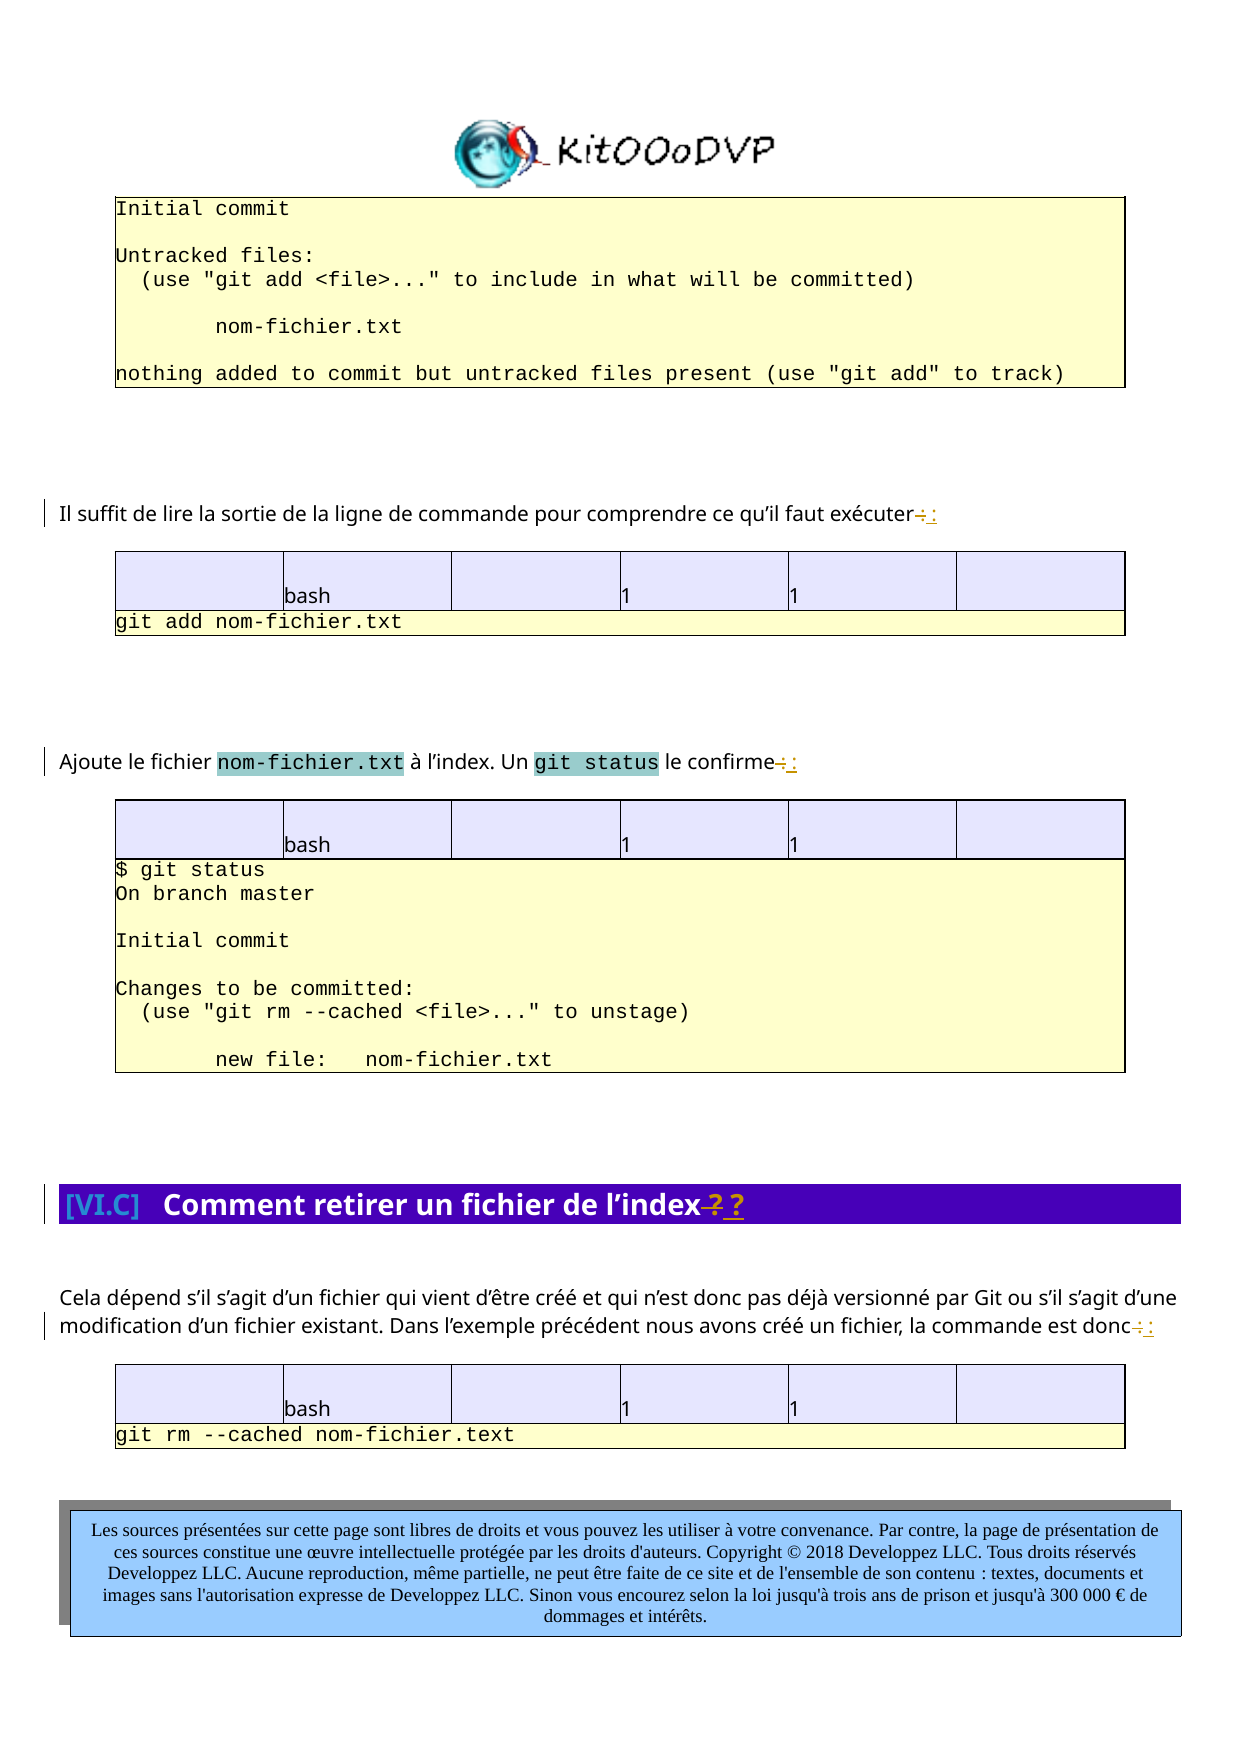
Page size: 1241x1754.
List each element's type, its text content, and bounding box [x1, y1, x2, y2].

table_header 1 [621, 552, 788, 610]
table_header [452, 1365, 620, 1423]
table_header [116, 801, 283, 858]
table_header [957, 801, 1124, 858]
table_header [957, 552, 1124, 610]
table_header 1 [621, 801, 788, 858]
table_header 1 [789, 801, 956, 858]
table_header [116, 1365, 283, 1423]
table_header bash [284, 1365, 451, 1423]
table_header 1 [789, 552, 956, 610]
table_header [452, 801, 620, 858]
table_header 1 [621, 1365, 788, 1423]
text Cela dépend s’il s’agit d’un fichier qui vient d’être créé et qui n’est donc pas déjà versionné par Git ou s’il s’agit d’une modification d’un fichier existant. Dans l’exemple précédent nous avons créé un fichier, la commande est donc : [59, 1283, 1181, 1340]
subtitle Comment retirer un fichier de l’index ? [59, 1184, 1181, 1224]
table_header bash [284, 552, 451, 610]
table_header [116, 552, 283, 610]
picture [453, 118, 781, 191]
table_header bash [284, 801, 451, 858]
text Il suffit de lire la sortie de la ligne de commande pour comprendre ce qu’il faut exécuter : [59, 499, 1181, 527]
text Ajoute le fichier nom-fichier.txt à l’index. Un git status le confirme : [59, 747, 1181, 776]
table_header 1 [789, 1365, 956, 1423]
table_header [957, 1365, 1124, 1423]
table_header [452, 552, 620, 610]
